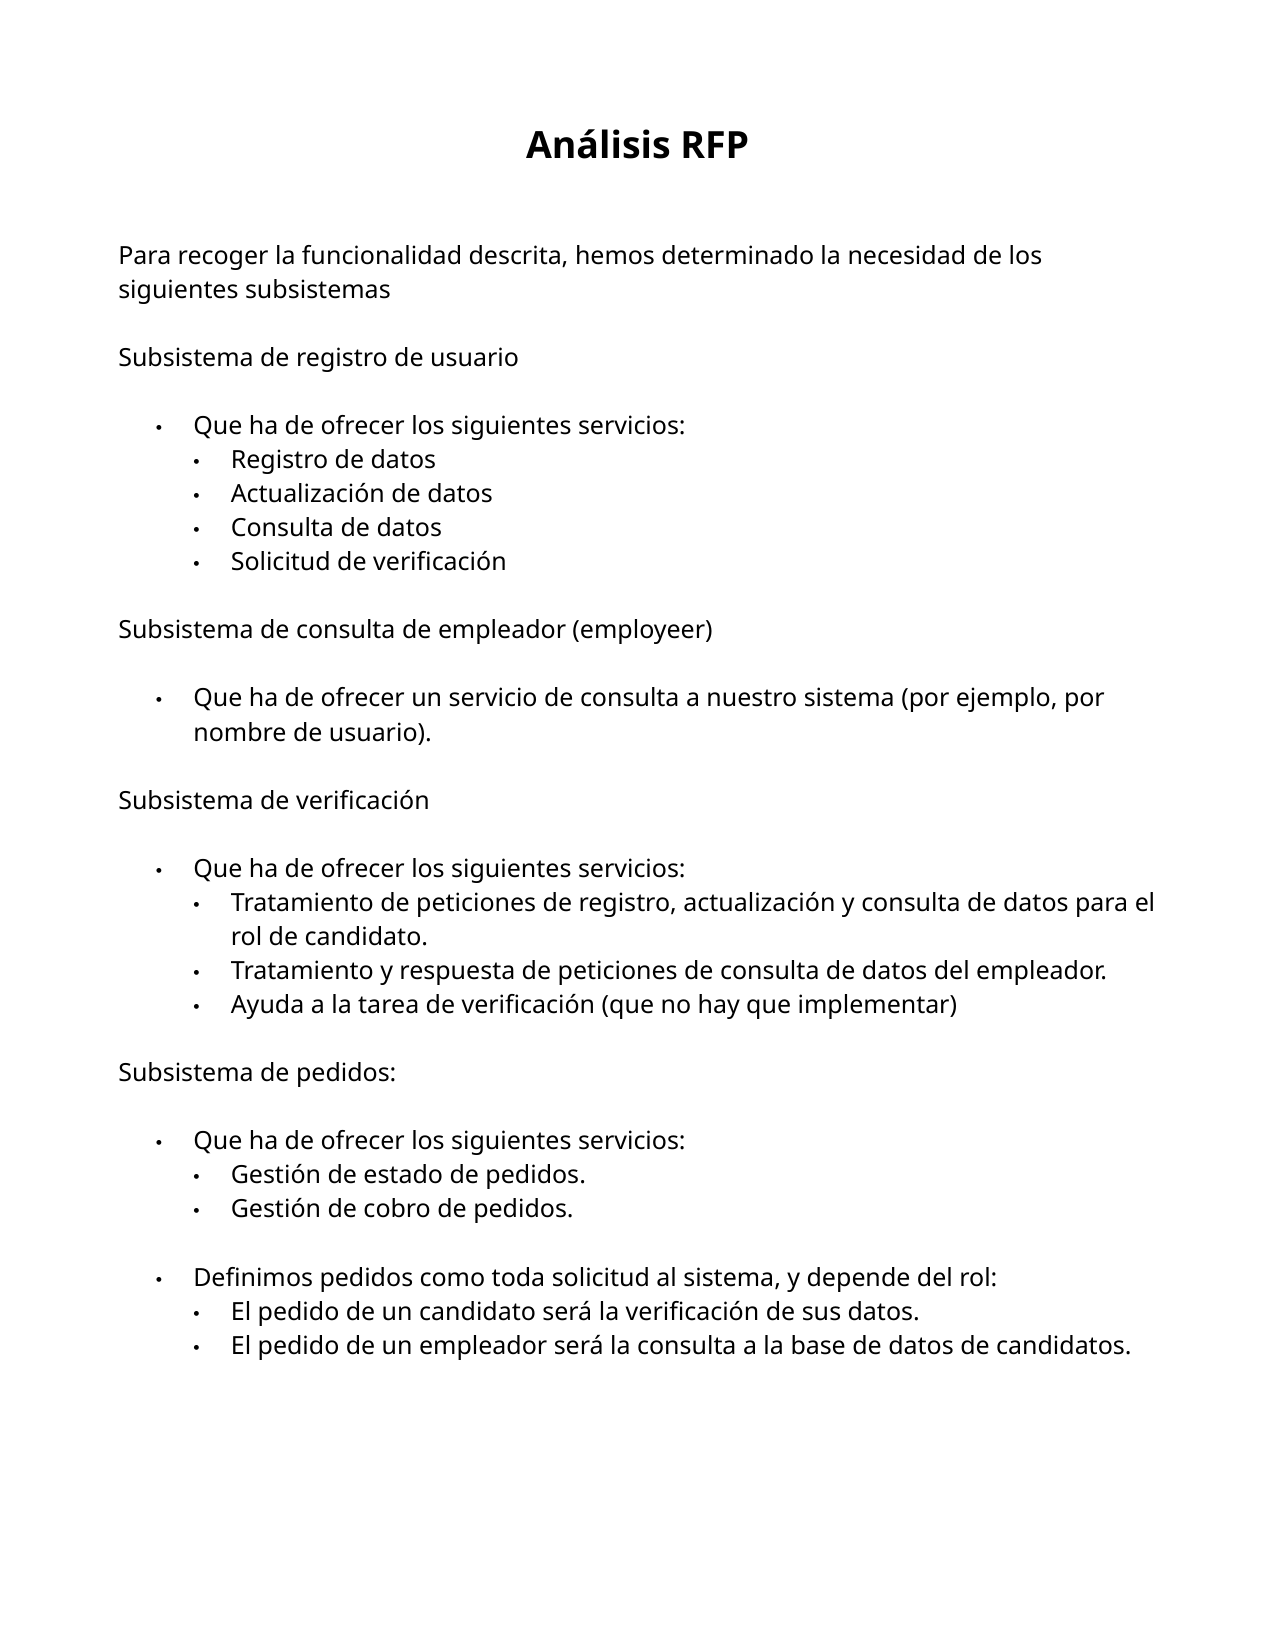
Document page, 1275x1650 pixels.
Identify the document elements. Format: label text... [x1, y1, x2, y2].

list Que ha de ofrecer los siguientes servicios: [156, 408, 1157, 442]
text Subsistema de registro de usuario [118, 339, 1157, 373]
text Subsistema de verificación [118, 782, 1157, 816]
list Gestión de estado de pedidos. [193, 1157, 1157, 1191]
list Solicitud de verificación [193, 544, 1157, 578]
text Análisis RFP [118, 118, 1157, 169]
list Definimos pedidos como toda solicitud al sistema, y depende del rol: [156, 1259, 1157, 1293]
list Gestión de cobro de pedidos. [193, 1191, 1157, 1259]
list Que ha de ofrecer los siguientes servicios: [156, 850, 1157, 884]
list Actualización de datos [193, 476, 1157, 510]
list Que ha de ofrecer un servicio de consulta a nuestro sistema (por ejemplo, por nombre de usuario). [156, 680, 1157, 748]
list Consulta de datos [193, 510, 1157, 544]
text Subsistema de pedidos: [118, 1055, 1157, 1089]
list El pedido de un candidato será la verificación de sus datos. [193, 1293, 1157, 1327]
list Tratamiento de peticiones de registro, actualización y consulta de datos para el rol de candidato. [193, 884, 1157, 953]
list Ayuda a la tarea de verificación (que no hay que implementar) [193, 987, 1157, 1021]
list Tratamiento y respuesta de peticiones de consulta de datos del empleador. [193, 953, 1157, 987]
text Subsistema de consulta de empleador (employeer) [118, 612, 1157, 646]
list Que ha de ofrecer los siguientes servicios: [156, 1123, 1157, 1157]
list El pedido de un empleador será la consulta a la base de datos de candidatos. [193, 1327, 1157, 1361]
text Para recoger la funcionalidad descrita, hemos determinado la necesidad de los siguientes subsistemas [118, 237, 1157, 305]
list Registro de datos [193, 442, 1157, 476]
